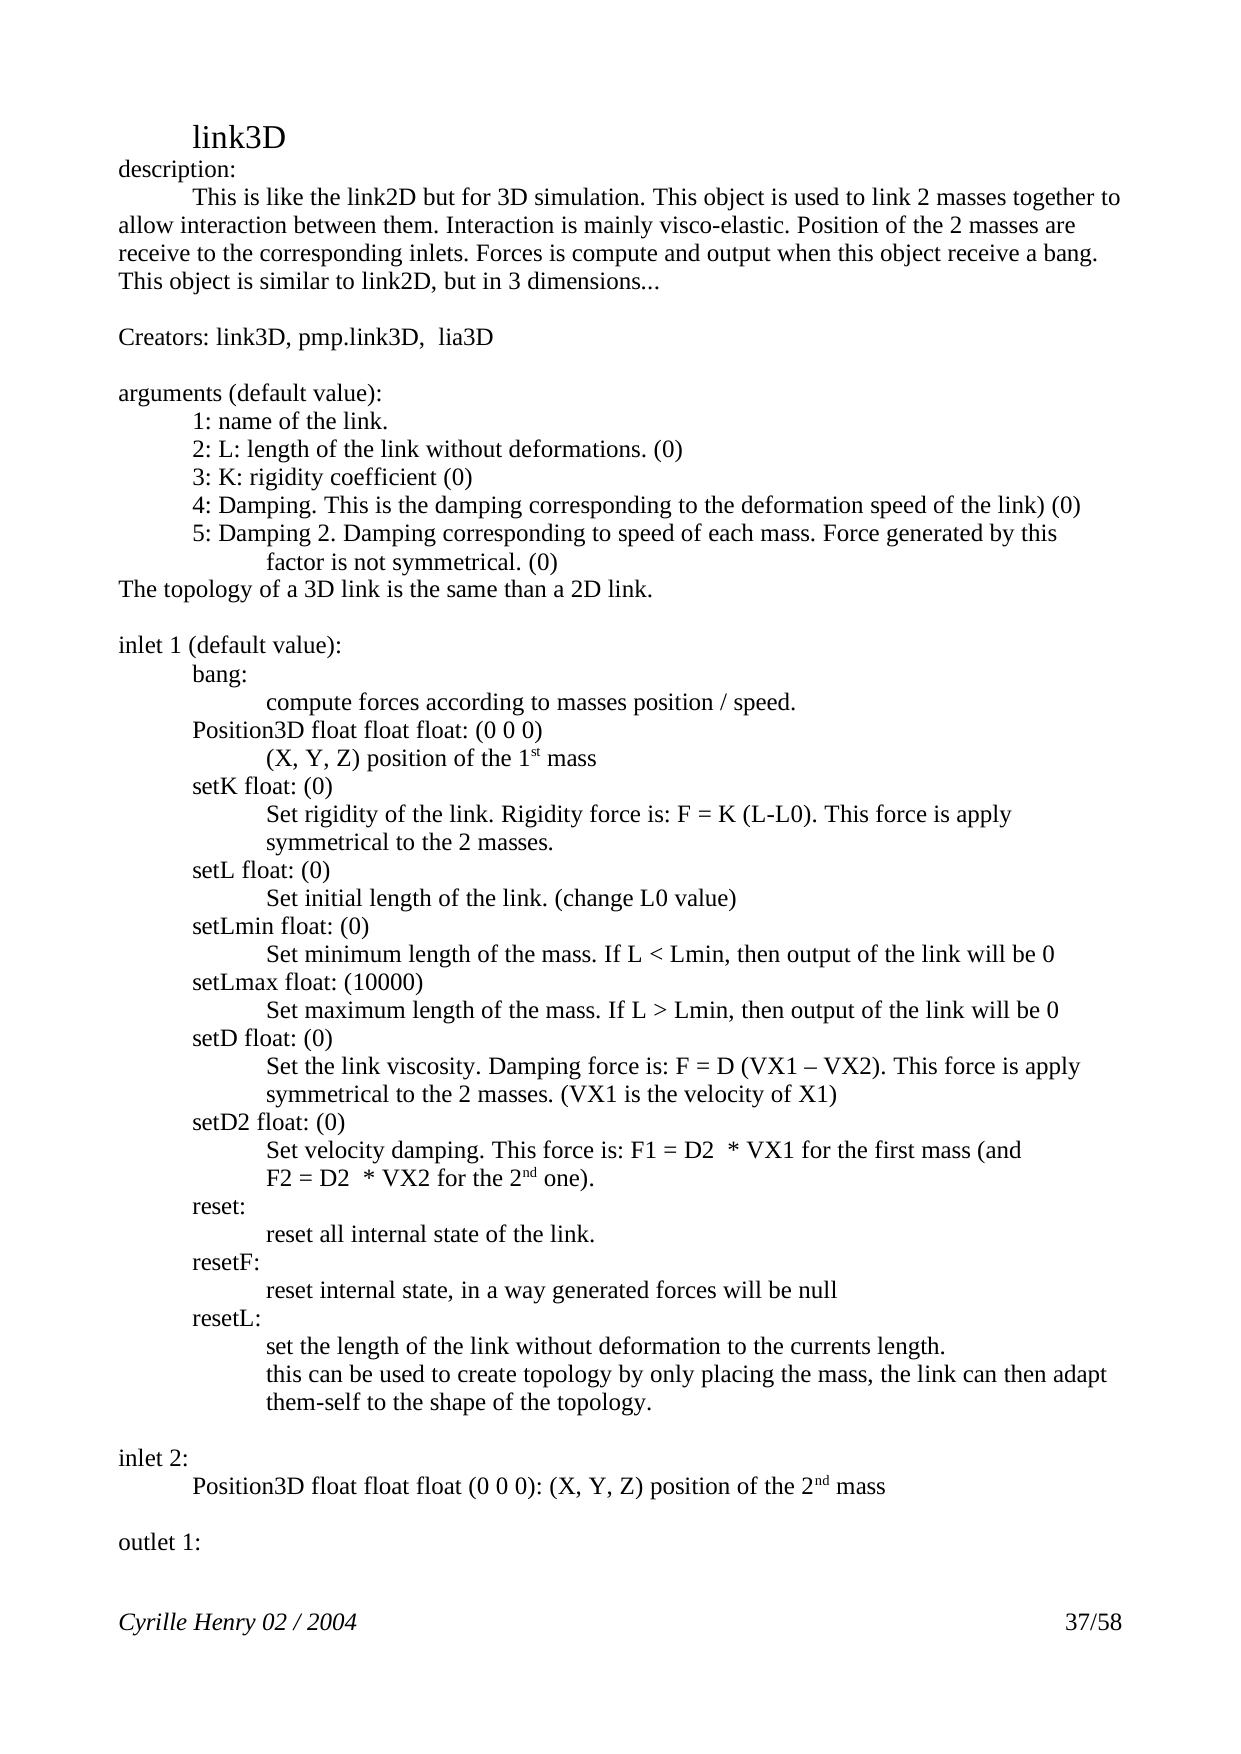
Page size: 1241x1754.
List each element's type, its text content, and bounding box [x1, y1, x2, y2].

text Set rigidity of the link. Rigidity force is: F = K (L-L0). This force is apply symmetrical to the 2 masses. [118, 799, 1122, 856]
text setLmin float: (0) [118, 912, 1122, 940]
text Set minimum length of the mass. If L < Lmin, then output of the link will be 0 [118, 940, 1122, 968]
text F2 = D2 * VX2 for the 2nd one). [118, 1164, 1122, 1192]
text setL float: (0) [118, 856, 1122, 884]
text outlet 1: [118, 1528, 1122, 1556]
text Set maximum length of the mass. If L > Lmin, then output of the link will be 0 [118, 996, 1122, 1024]
text this can be used to create topology by only placing the mass, the link can then adapt them-self to the shape of the topology. [118, 1360, 1122, 1416]
text Position3D float float float (0 0 0): (X, Y, Z) position of the 2nd mass [118, 1472, 1122, 1500]
text set the length of the link without deformation to the currents length. [118, 1332, 1122, 1360]
text Position3D float float float: (0 0 0) [118, 716, 1122, 743]
text reset all internal state of the link. [118, 1220, 1122, 1248]
text link3D [118, 118, 1122, 155]
text This object is similar to link2D, but in 3 dimensions... [118, 267, 1122, 295]
text 5: Damping 2. Damping corresponding to speed of each mass. Force generated by this factor is not symmetrical. (0) [118, 519, 1122, 575]
text resetL: [118, 1304, 1122, 1332]
text This is like the link2D but for 3D simulation. This object is used to link 2 masses together to allow interaction between them. Interaction is mainly visco-elastic. Position of the 2 masses are receive to the corresponding inlets. Forces is compute and output when this object receive a bang. [118, 183, 1122, 267]
text Set the link viscosity. Damping force is: F = D (VX1 – VX2). This force is apply symmetrical to the 2 masses. (VX1 is the velocity of X1) [118, 1052, 1122, 1108]
text setK float: (0) [118, 772, 1122, 799]
text (X, Y, Z) position of the 1st mass [118, 743, 1122, 772]
text 1: name of the link. [118, 407, 1122, 435]
text reset internal state, in a way generated forces will be null [118, 1276, 1122, 1304]
text Creators: link3D, pmp.link3D, lia3D [118, 323, 1122, 351]
text reset: [118, 1192, 1122, 1220]
text inlet 1 (default value): [118, 631, 1122, 659]
text description: [118, 155, 1122, 183]
text inlet 2: [118, 1444, 1122, 1472]
text The topology of a 3D link is the same than a 2D link. [118, 575, 1122, 603]
text setLmax float: (10000) [118, 968, 1122, 996]
text Set initial length of the link. (change L0 value) [118, 884, 1122, 912]
text Set velocity damping. This force is: F1 = D2 * VX1 for the first mass (and [118, 1136, 1122, 1164]
text 4: Damping. This is the damping corresponding to the deformation speed of the link) (0) [118, 491, 1122, 519]
text compute forces according to masses position / speed. [118, 687, 1122, 716]
text arguments (default value): [118, 379, 1122, 407]
text setD2 float: (0) [118, 1108, 1122, 1136]
text resetF: [118, 1248, 1122, 1276]
text 2: L: length of the link without deformations. (0) [118, 435, 1122, 463]
text bang: [118, 659, 1122, 687]
text setD float: (0) [118, 1024, 1122, 1052]
text 3: K: rigidity coefficient (0) [118, 463, 1122, 491]
